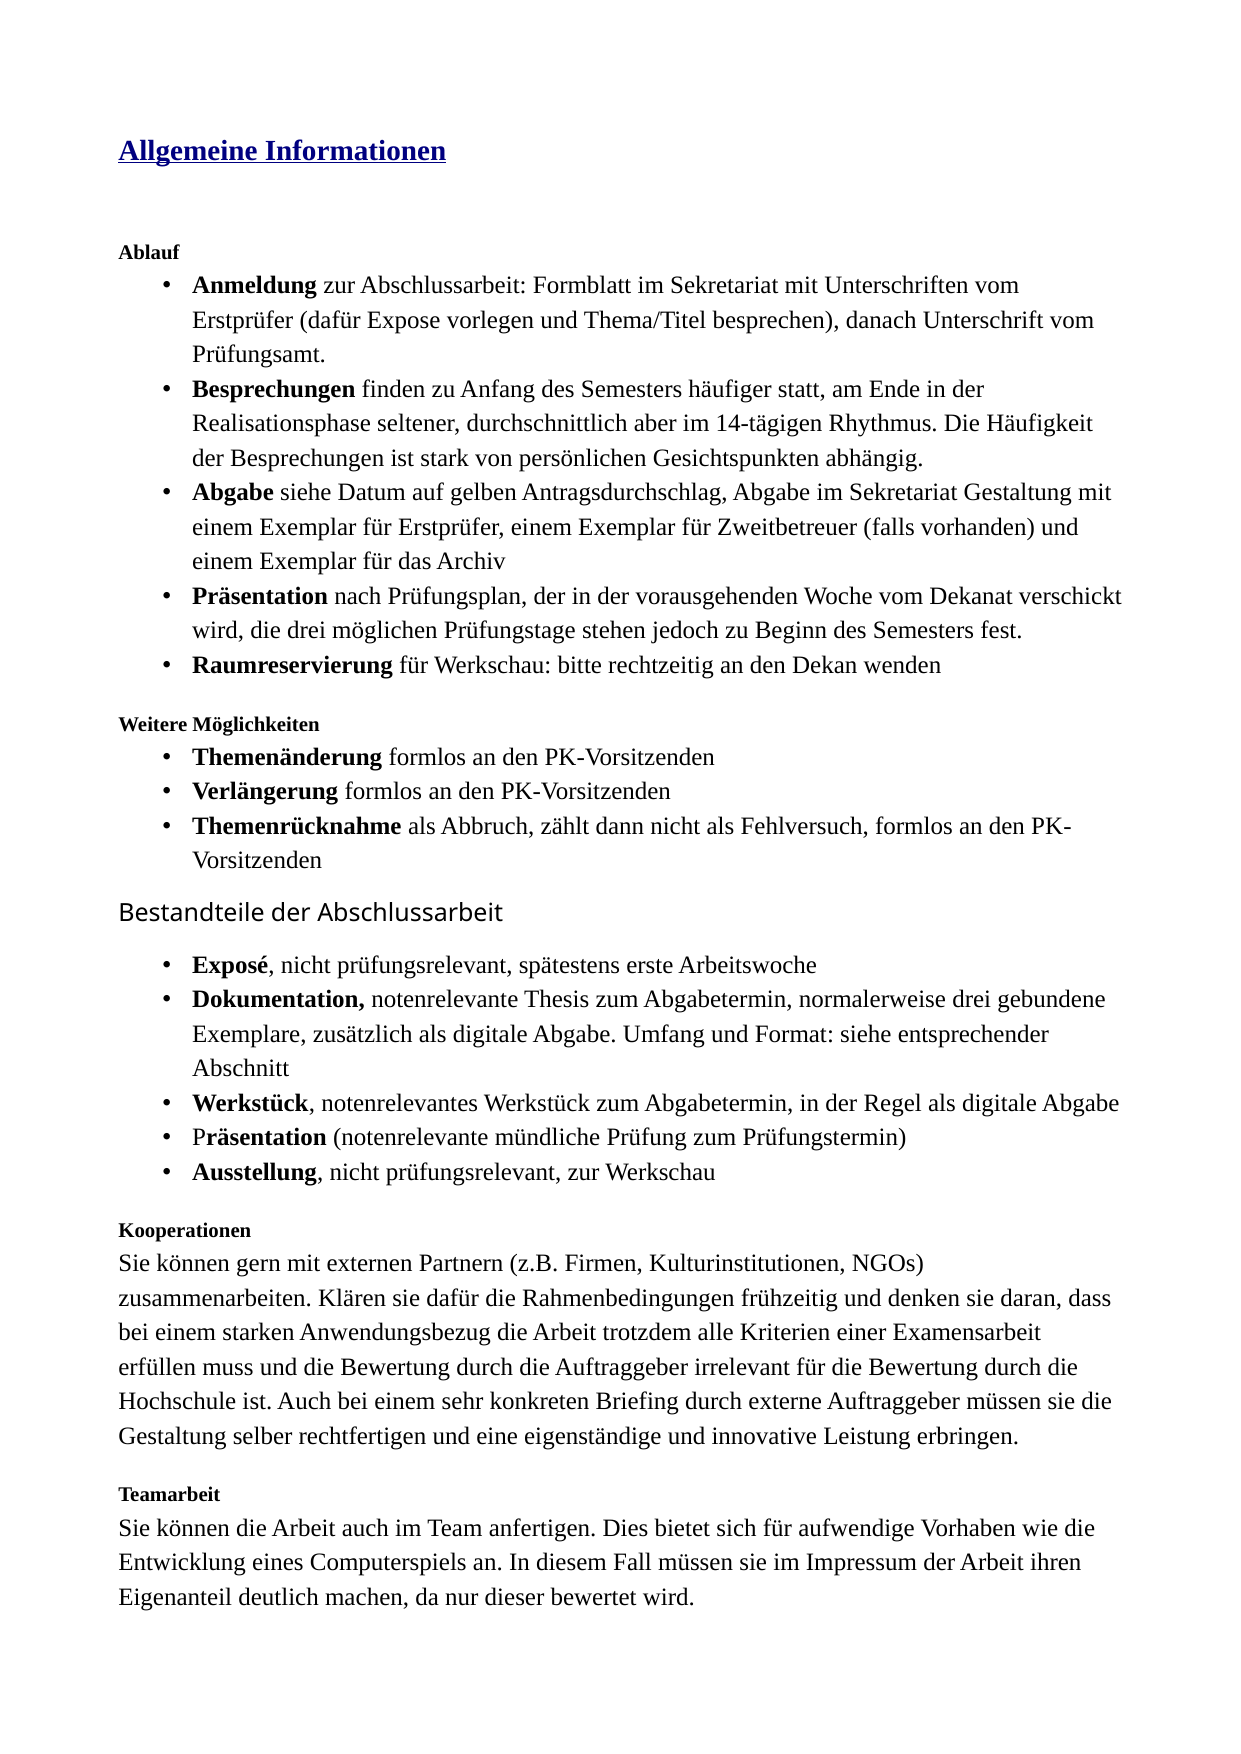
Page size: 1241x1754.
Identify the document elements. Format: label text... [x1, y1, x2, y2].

text Sie können gern mit externen Partnern (z.B. Firmen, Kulturinstitutionen, NGOs) zusammenarbeiten. Klären sie dafür die Rahmenbedingungen frühzeitig und denken sie daran, dass bei einem starken Anwendungsbezug die Arbeit trotzdem alle Kriterien einer Examensarbeit erfüllen muss und die Bewertung durch die Auftraggeber irrelevant für die Bewertung durch die Hochschule ist. Auch bei einem sehr konkreten Briefing durch externe Auftraggeber müssen sie die Gestaltung selber rechtfertigen und eine eigenständige und innovative Leistung erbringen. [118, 1248, 1122, 1449]
list Anmeldung zur Abschlussarbeit: Formblatt im Sekretariat mit Unterschriften vom Erstprüfer (dafür Expose vorlegen und Thema/Titel besprechen), danach Unterschrift vom Prüfungsamt. [162, 271, 1122, 368]
subtitle Ablauf [118, 240, 1122, 264]
list Dokumentation, notenrelevante Thesis zum Abgabetermin, normalerweise drei gebundene Exemplare, zusätzlich als digitale Abgabe. Umfang und Format: siehe entsprechender Abschnitt [162, 984, 1122, 1082]
list Themenrücknahme als Abbruch, zählt dann nicht als Fehlversuch, formlos an den PK-Vorsitzenden [162, 811, 1122, 874]
list Präsentation (notenrelevante mündliche Prüfung zum Prüfungstermin) [162, 1122, 1122, 1151]
list Exposé, nicht prüfungsrelevant, spätestens erste Arbeitswoche [162, 950, 1122, 978]
list Raumreservierung für Werkschau: bitte rechtzeitig an den Dekan wenden [162, 650, 1122, 679]
list Abgabe siehe Datum auf gelben Antragsdurchschlag, Abgabe im Sekretariat Gestaltung mit einem Exemplar für Erstprüfer, einem Exemplar für Zweitbetreuer (falls vorhanden) und einem Exemplar für das Archiv [162, 477, 1122, 575]
list Präsentation nach Prüfungsplan, der in der vorausgehenden Woche vom Dekanat verschickt wird, die drei möglichen Prüfungstage stehen jedoch zu Beginn des Semesters fest. [162, 581, 1122, 644]
list Verlängerung formlos an den PK-Vorsitzenden [162, 776, 1122, 805]
subtitle Teamarbeit [118, 1482, 1122, 1506]
list Besprechungen finden zu Anfang des Semesters häufiger statt, am Ende in der Realisationsphase seltener, durchschnittlich aber im 14-tägigen Rhythmus. Die Häufigkeit der Besprechungen ist stark von persönlichen Gesichtspunkten abhängig. [162, 374, 1122, 472]
text Sie können die Arbeit auch im Team anfertigen. Dies bietet sich für aufwendige Vorhaben wie die Entwicklung eines Computerspiels an. In diesem Fall müssen sie im Impressum der Arbeit ihren Eigenanteil deutlich machen, da nur dieser bewertet wird. [118, 1513, 1122, 1610]
subtitle Weitere Möglichkeiten [118, 711, 1122, 736]
text Bestandteile der Abschlussarbeit [118, 894, 1122, 928]
subtitle Allgemeine Informationen [118, 133, 1122, 166]
list Werkstück, notenrelevantes Werkstück zum Abgabetermin, in der Regel als digitale Abgabe [162, 1088, 1122, 1116]
subtitle Kooperationen [118, 1218, 1122, 1242]
list Themenänderung formlos an den PK-Vorsitzenden [162, 742, 1122, 771]
list Ausstellung, nicht prüfungsrelevant, zur Werkschau [162, 1157, 1122, 1185]
